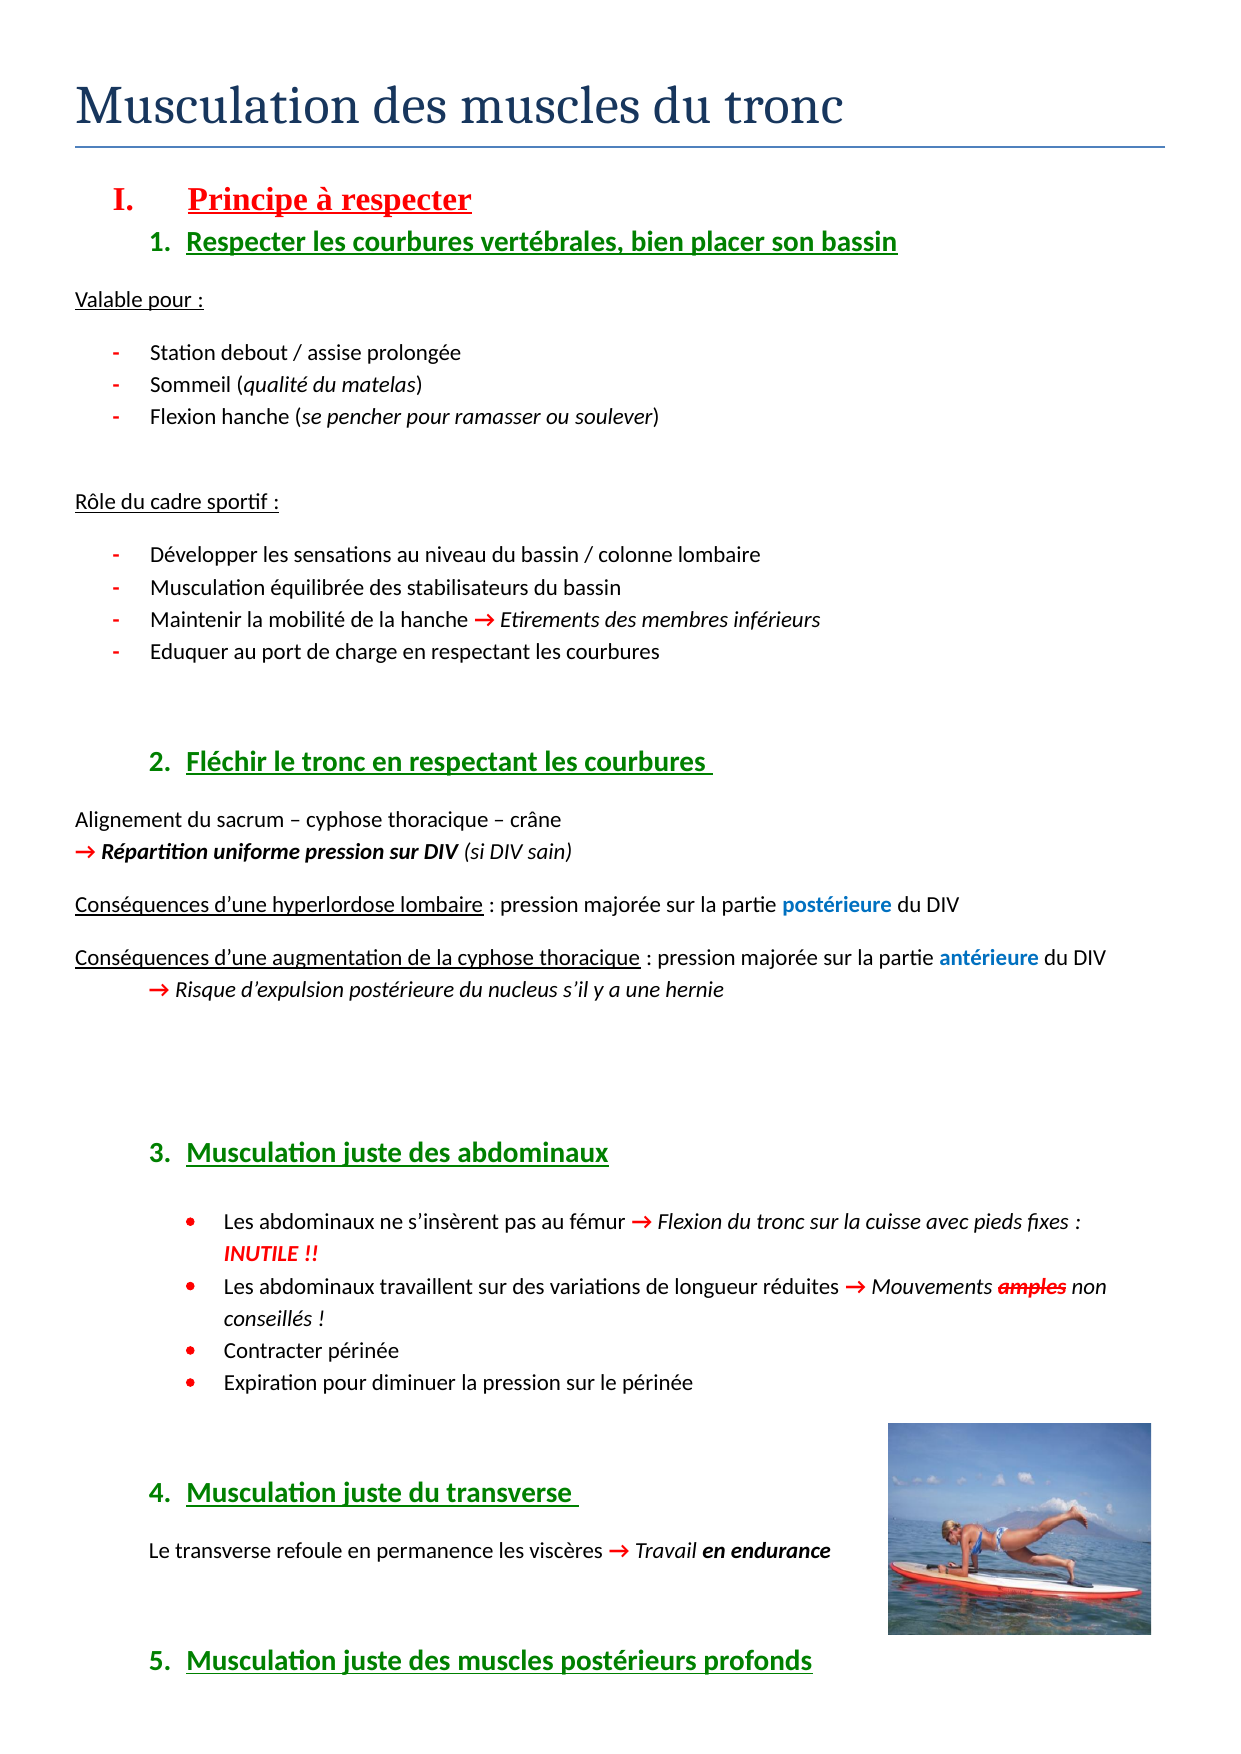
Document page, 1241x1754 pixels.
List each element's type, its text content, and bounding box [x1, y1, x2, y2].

text Conséquences d’une augmentation de la cyphose thoracique : pression majorée sur la partie antérieure du DIV → Risque d’expulsion postérieure du nucleus s’il y a une hernie [75, 943, 1165, 1003]
list Station debout / assise prolongée [112, 338, 1165, 366]
list Sommeil (qualité du matelas) [112, 370, 1165, 398]
title Musculation des muscles du tronc [75, 75, 1165, 146]
text Rôle du cadre sportif : [75, 487, 1165, 515]
list Principe à respecter [112, 179, 1165, 217]
text Valable pour : [75, 285, 1165, 313]
list Les abdominaux travaillent sur des variations de longueur réduites → Mouvements amples non conseillés ! [186, 1272, 1165, 1332]
list Développer les sensations au niveau du bassin / colonne lombaire [112, 540, 1165, 568]
list Contracter périnée [186, 1336, 1165, 1364]
text Conséquences d’une hyperlordose lombaire : pression majorée sur la partie postérieure du DIV [75, 890, 1165, 918]
text Alignement du sacrum – cyphose thoracique – crâne → Répartition uniforme pression sur DIV (si DIV sain) [75, 805, 1165, 865]
picture [890, 1422, 1152, 1635]
list Musculation juste du transverse [149, 1474, 890, 1510]
list Fléchir le tronc en respectant les courbures [149, 743, 1165, 779]
list Respecter les courbures vertébrales, bien placer son bassin [149, 223, 1165, 259]
list Expiration pour diminuer la pression sur le périnée [186, 1368, 1165, 1396]
list Flexion hanche (se pencher pour ramasser ou soulever) [112, 402, 1165, 430]
text Le transverse refoule en permanence les viscères → Travail en endurance [75, 1536, 890, 1564]
list Musculation juste des muscles postérieurs profonds [149, 1642, 1165, 1678]
list Maintenir la mobilité de la hanche → Etirements des membres inférieurs [112, 605, 1165, 633]
list Eduquer au port de charge en respectant les courbures [112, 637, 1165, 665]
list Musculation équilibrée des stabilisateurs du bassin [112, 573, 1165, 601]
list Musculation juste des abdominaux [149, 1134, 1165, 1170]
list Les abdominaux ne s’insèrent pas au fémur → Flexion du tronc sur la cuisse avec pieds fixes : INUTILE !! [186, 1207, 1165, 1268]
